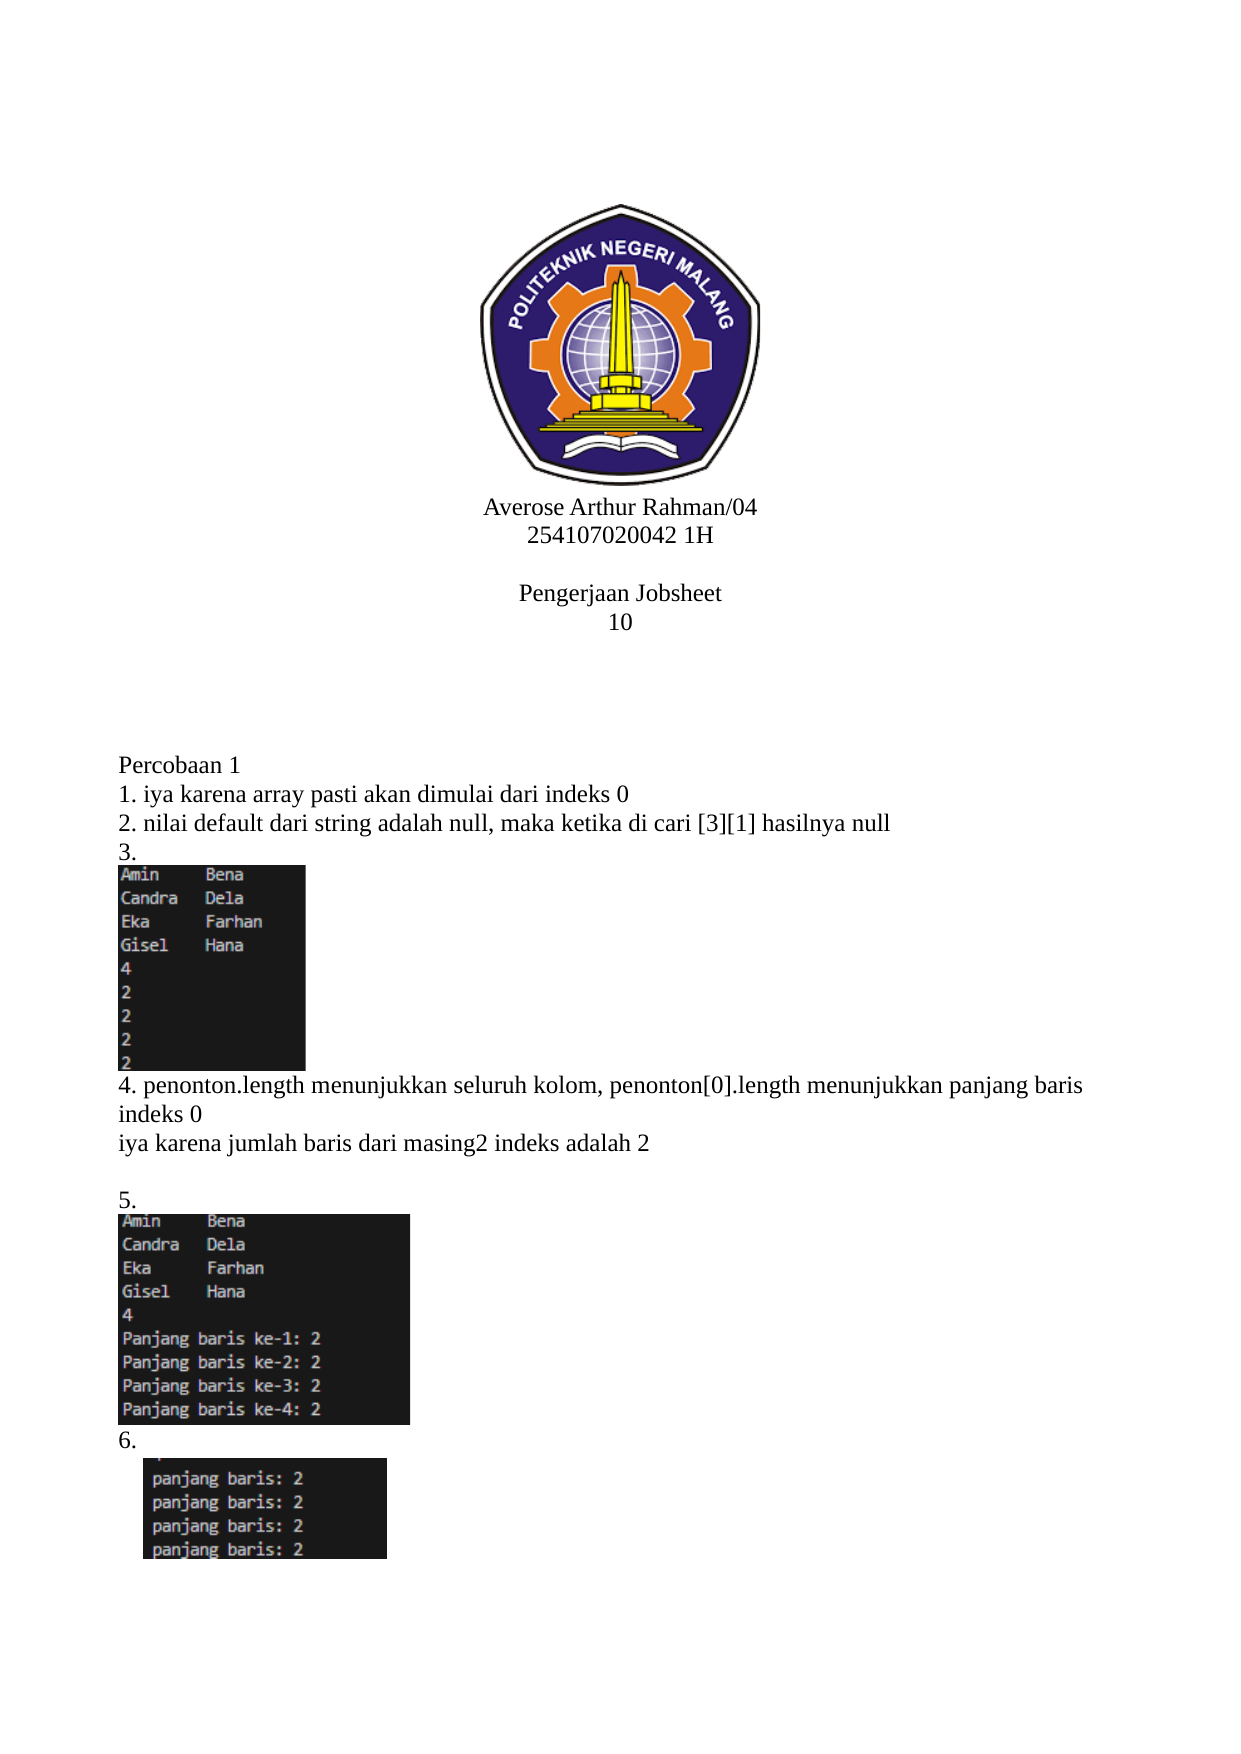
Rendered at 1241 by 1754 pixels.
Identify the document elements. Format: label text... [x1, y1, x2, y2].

picture [118, 865, 306, 1071]
text 254107020042 1H [118, 521, 1122, 549]
picture [143, 1458, 387, 1559]
text 2. nilai default dari string adalah null, maka ketika di cari [3][1] hasilnya null [118, 808, 1122, 837]
text 10 [118, 607, 1122, 636]
picture [118, 1214, 411, 1425]
text 4. penonton.length menunjukkan seluruh kolom, penonton[0].length menunjukkan panjang baris indeks 0 [118, 1070, 1122, 1128]
text 3. [118, 837, 1122, 866]
text 6. [118, 1425, 1122, 1559]
text Percobaan 1 [118, 751, 1122, 779]
text 5. [118, 1185, 1122, 1214]
picture [480, 204, 761, 486]
text Averose Arthur Rahman/04 [118, 492, 1122, 521]
text 1. iya karena array pasti akan dimulai dari indeks 0 [118, 779, 1122, 808]
text Pengerjaan Jobsheet [118, 578, 1122, 607]
text iya karena jumlah baris dari masing2 indeks adalah 2 [118, 1128, 1122, 1157]
